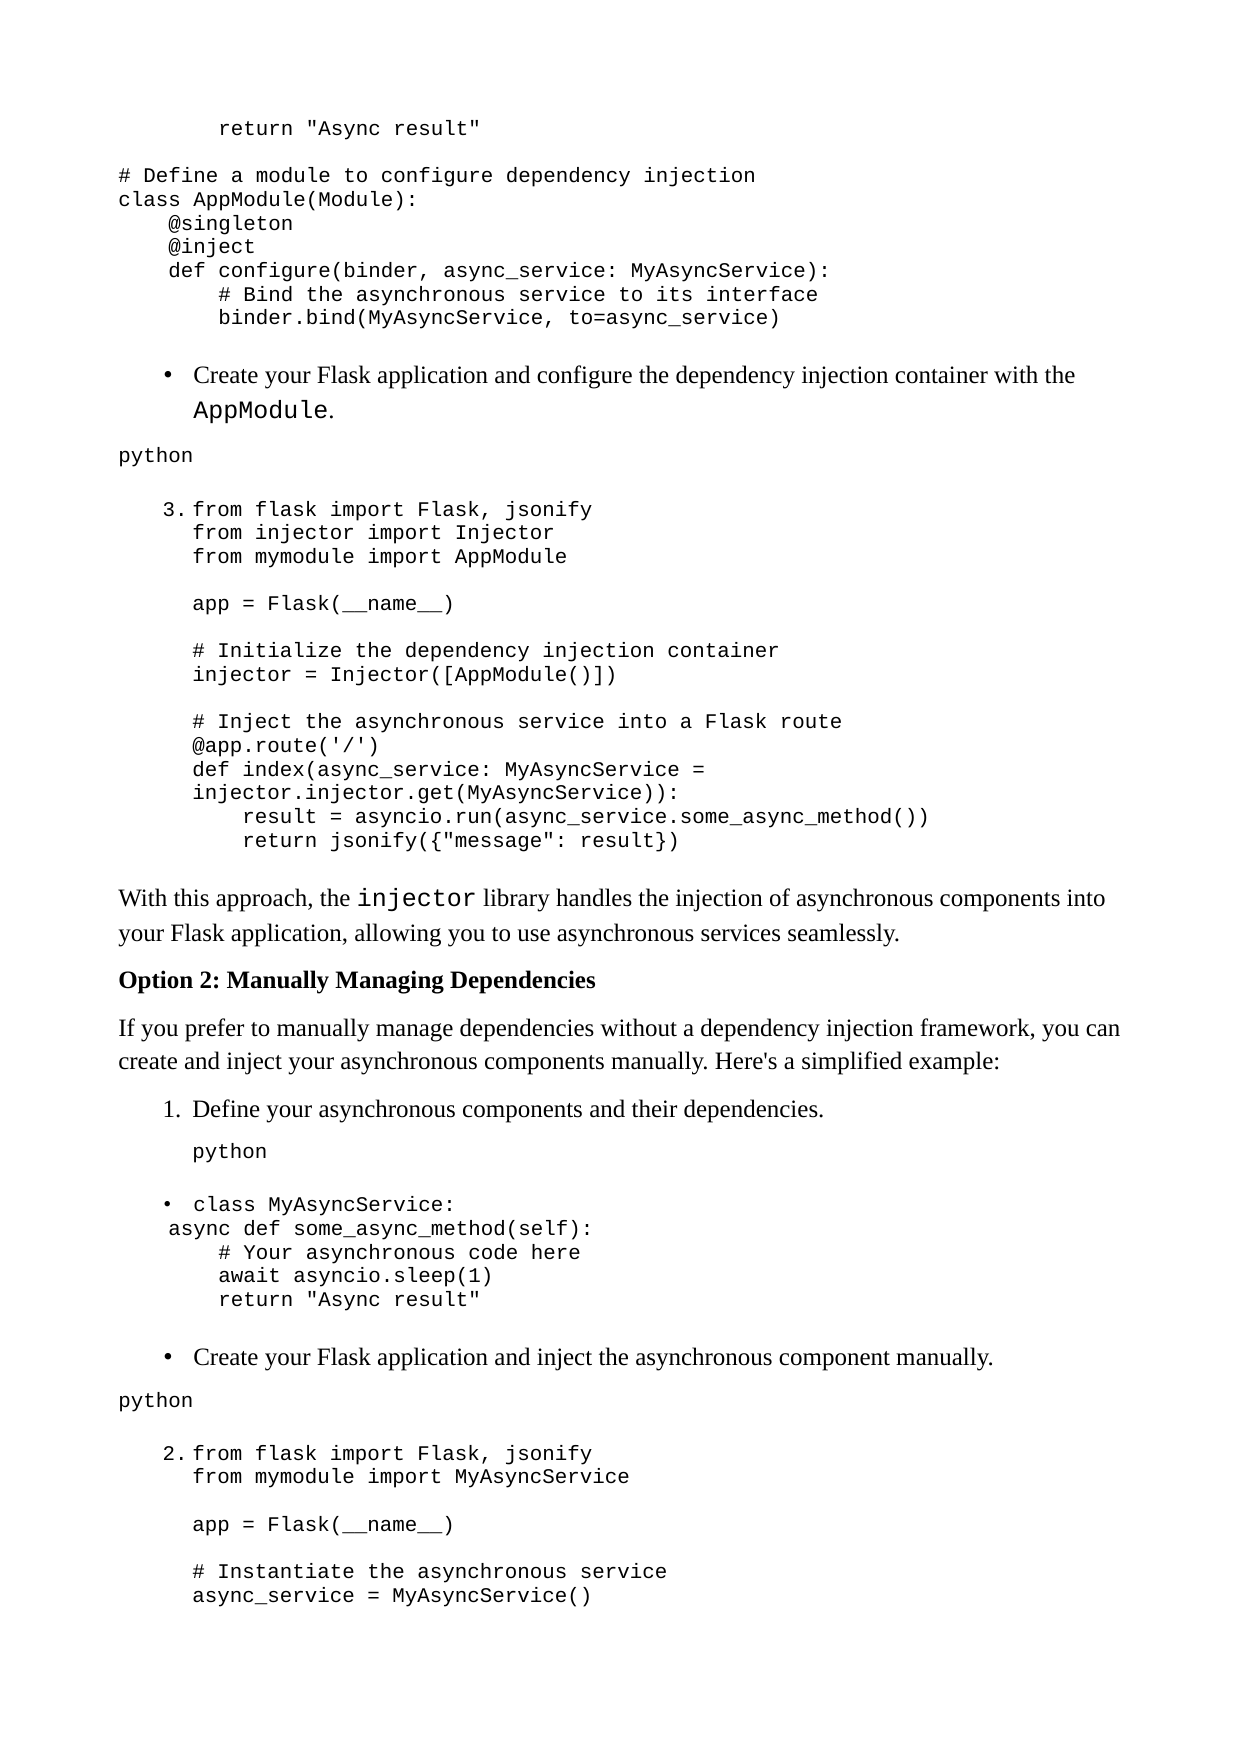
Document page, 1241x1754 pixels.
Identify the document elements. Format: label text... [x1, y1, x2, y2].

list @app.route('/') [162, 735, 1122, 759]
text class AppModule(Module): [118, 189, 1122, 213]
list Create your Flask application and inject the asynchronous component manually. [164, 1342, 1122, 1371]
text # Bind the asynchronous service to its interface [118, 284, 1122, 307]
list app = Flask(__name__) [162, 1514, 1122, 1537]
list result = asyncio.run(async_service.some_async_method()) [162, 806, 1122, 830]
text def configure(binder, async_service: MyAsyncService): [118, 260, 1122, 284]
list return jsonify({"message": result}) [162, 830, 1122, 853]
list app = Flask(__name__) [162, 593, 1122, 617]
list # Inject the asynchronous service into a Flask route [162, 711, 1122, 735]
text await asyncio.sleep(1) [118, 1265, 1122, 1289]
list class MyAsyncService: [164, 1194, 1122, 1218]
list # Instantiate the asynchronous service [162, 1561, 1122, 1585]
list Define your asynchronous components and their dependencies. [162, 1094, 1122, 1122]
text @inject [118, 236, 1122, 260]
list async_service = MyAsyncService() [162, 1585, 1122, 1608]
list from mymodule import MyAsyncService [162, 1467, 1122, 1490]
list from flask import Flask, jsonify [162, 499, 1122, 522]
text python [118, 1390, 1122, 1413]
text # Define a module to configure dependency injection [118, 165, 1122, 189]
list from flask import Flask, jsonify [162, 1443, 1122, 1467]
list def index(async_service: MyAsyncService = injector.injector.get(MyAsyncService)): [162, 759, 1122, 806]
text return "Async result" [118, 1289, 1122, 1313]
text binder.bind(MyAsyncService, to=async_service) [118, 307, 1122, 331]
list from mymodule import AppModule [162, 546, 1122, 569]
text async def some_async_method(self): [118, 1218, 1122, 1242]
text return "Async result" [118, 118, 1122, 142]
list from injector import Injector [162, 522, 1122, 546]
text With this approach, the injector library handles the injection of asynchronous components into your Flask application, allowing you to use asynchronous services seamlessly. [118, 883, 1122, 947]
list injector = Injector([AppModule()]) [162, 664, 1122, 688]
list python [162, 1141, 1122, 1165]
list # Initialize the dependency injection container [162, 641, 1122, 664]
text @singleton [118, 213, 1122, 236]
text Option 2: Manually Managing Dependencies [118, 966, 1122, 994]
text If you prefer to manually manage dependencies without a dependency injection framework, you can create and inject your asynchronous components manually. Here's a simplified example: [118, 1013, 1122, 1075]
list Create your Flask application and configure the dependency injection container with the AppModule. [164, 360, 1122, 426]
text # Your asynchronous code here [118, 1242, 1122, 1265]
text python [118, 446, 1122, 469]
